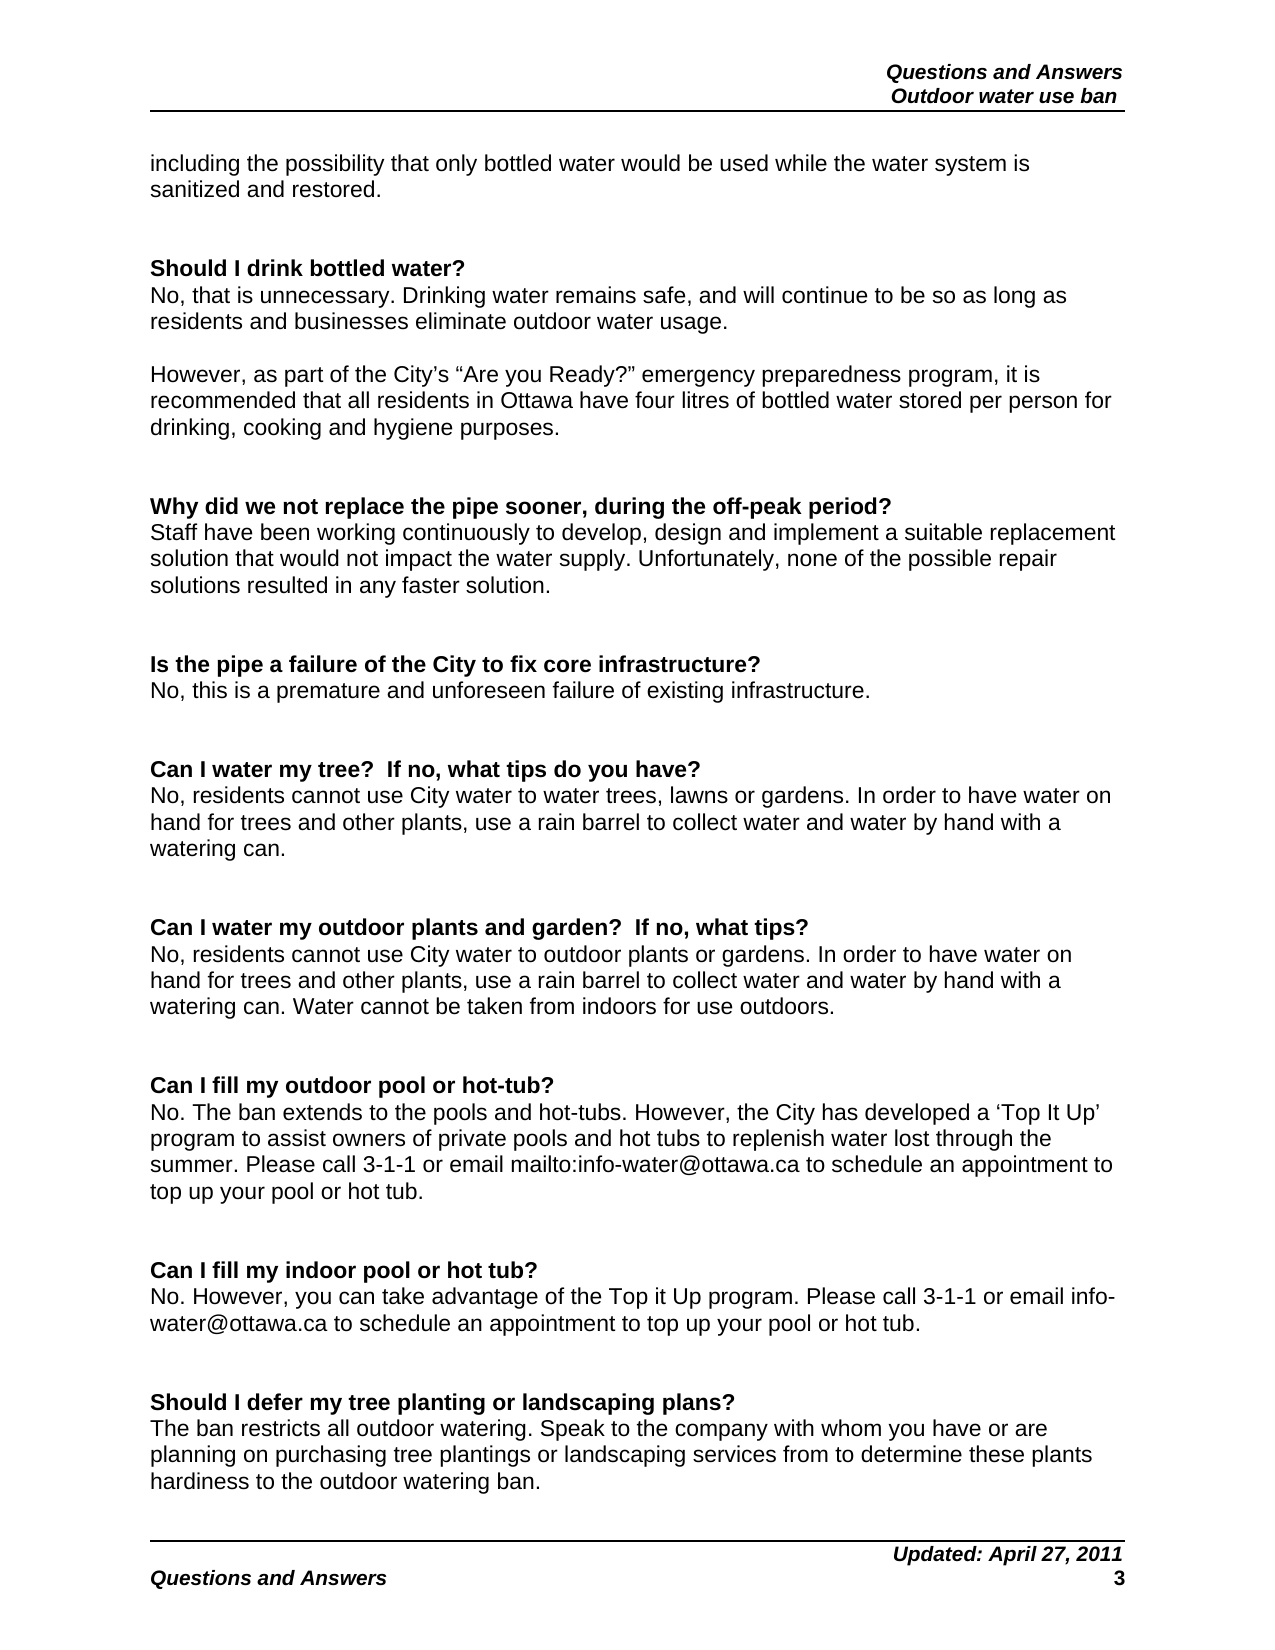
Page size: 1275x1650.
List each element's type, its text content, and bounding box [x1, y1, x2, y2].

text Should I drink bottled water? [150, 255, 1125, 282]
text However, as part of the City’s “Are you Ready?” emergency preparedness program, it is recommended that all residents in Ottawa have four litres of bottled water stored per person for drinking, cooking and hygiene purposes. [150, 361, 1125, 440]
text No, residents cannot use City water to water trees, lawns or gardens. In order to have water on hand for trees and other plants, use a rain barrel to collect water and water by hand with a watering can. [150, 782, 1125, 862]
text Can I fill my outdoor pool or hot-tub? [150, 1072, 1125, 1099]
text Staff have been working continuously to develop, design and implement a suitable replacement solution that would not impact the water supply. Unfortunately, none of the possible repair solutions resulted in any faster solution. [150, 519, 1125, 598]
text Can I water my tree? If no, what tips do you have? [150, 756, 1125, 782]
text including the possibility that only bottled water would be used while the water system is sanitized and restored. [150, 150, 1125, 203]
text Can I fill my indoor pool or hot tub? [150, 1257, 1125, 1283]
text The ban restricts all outdoor watering. Speak to the company with whom you have or are planning on purchasing tree plantings or landscaping services from to determine these plants hardiness to the outdoor watering ban. [150, 1415, 1125, 1494]
text Is the pipe a failure of the City to fix core infrastructure? [150, 651, 1125, 677]
text No, that is unnecessary. Drinking water remains safe, and will continue to be so as long as residents and businesses eliminate outdoor water usage. [150, 282, 1125, 334]
text No. However, you can take advantage of the Top it Up program. Please call 3-1-1 or email info-water@ottawa.ca to schedule an appointment to top up your pool or hot tub. [150, 1283, 1125, 1336]
text No. The ban extends to the pools and hot-tubs. However, the City has developed a ‘Top It Up’ program to assist owners of private pools and hot tubs to replenish water lost through the summer. Please call 3-1-1 or email mailto:info-water@ottawa.ca to schedule an appointment to top up your pool or hot tub. [150, 1099, 1125, 1204]
text Should I defer my tree planting or landscaping plans? [150, 1389, 1125, 1415]
text Can I water my outdoor plants and garden? If no, what tips? [150, 914, 1125, 941]
text No, this is a premature and unforeseen failure of existing infrastructure. [150, 677, 1125, 703]
text Why did we not replace the pipe sooner, during the off-peak period? [150, 493, 1125, 519]
text No, residents cannot use City water to outdoor plants or gardens. In order to have water on hand for trees and other plants, use a rain barrel to collect water and water by hand with a watering can. Water cannot be taken from indoors for use outdoors. [150, 941, 1125, 1020]
